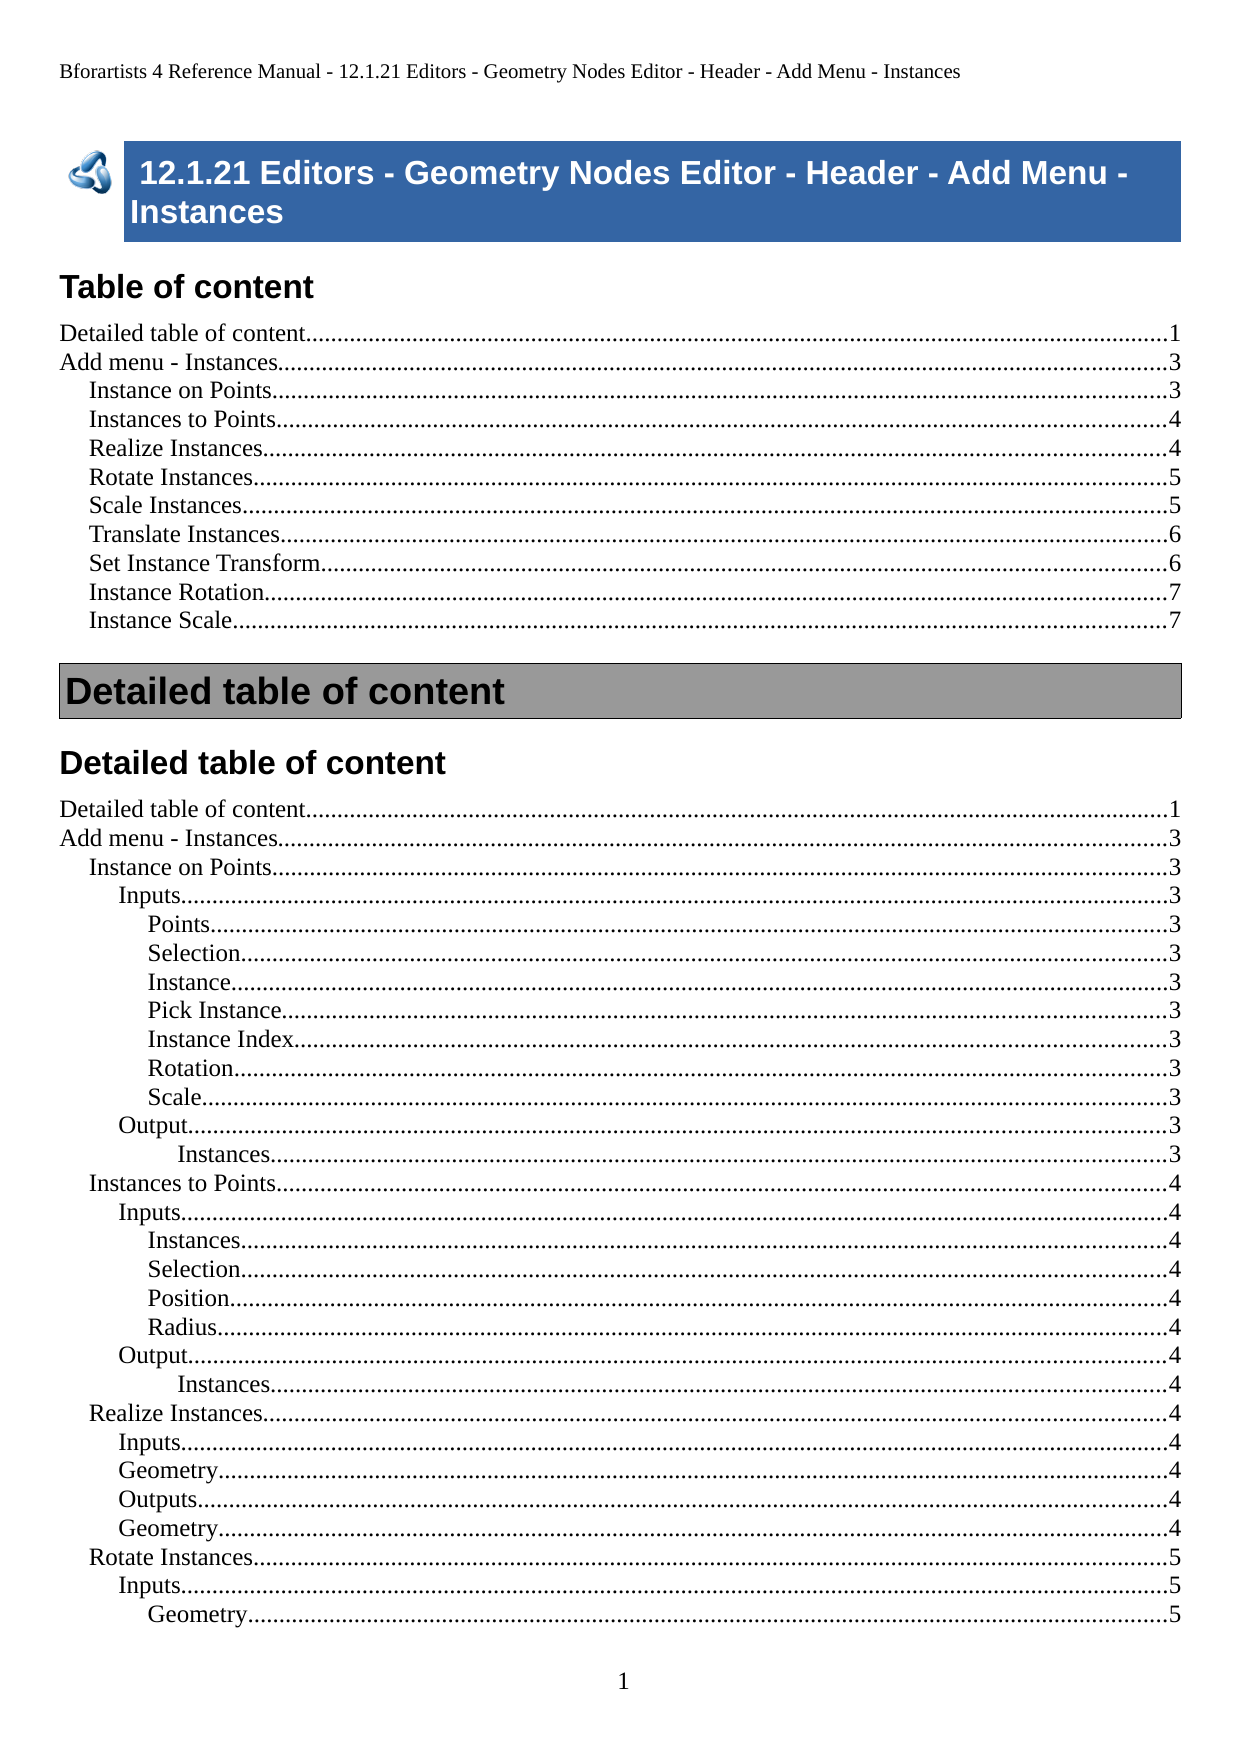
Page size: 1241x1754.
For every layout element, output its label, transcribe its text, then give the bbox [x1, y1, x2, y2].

text Inputs 4 [118, 1197, 1181, 1225]
subtitle Detailed table of content [59, 743, 1181, 782]
text Rotation 3 [147, 1053, 1181, 1082]
text Output 3 [118, 1110, 1181, 1139]
text Instance Scale 7 [88, 605, 1181, 634]
text Outputs 4 [118, 1484, 1181, 1513]
text Add menu - Instances 3 [59, 347, 1181, 375]
text Position 4 [147, 1283, 1181, 1312]
text Realize Instances 4 [88, 1398, 1181, 1427]
text Radius 4 [147, 1312, 1181, 1340]
table_header Detailed table of content [60, 664, 1181, 718]
text Instances to Points 4 [88, 1168, 1181, 1197]
text Selection 3 [147, 938, 1181, 967]
text Instance on Points 3 [88, 375, 1181, 404]
text Instances 3 [177, 1139, 1181, 1168]
text Realize Instances 4 [88, 433, 1181, 462]
text Instance Index 3 [147, 1024, 1181, 1053]
subtitle Table of content [59, 267, 1181, 305]
table_header [59, 141, 124, 242]
picture [65, 147, 114, 197]
text Geometry 4 [118, 1513, 1181, 1542]
text Detailed table of content 1 [59, 318, 1181, 347]
text Add menu - Instances 3 [59, 823, 1181, 852]
text Scale 3 [147, 1082, 1181, 1110]
text Output 4 [118, 1340, 1181, 1369]
text Rotate Instances 5 [88, 1542, 1181, 1570]
text Selection 4 [147, 1254, 1181, 1283]
text Scale Instances 5 [88, 490, 1181, 519]
text Set Instance Transform 6 [88, 548, 1181, 577]
text Translate Instances 6 [88, 519, 1181, 548]
text Instance 3 [147, 967, 1181, 995]
text Instances 4 [147, 1225, 1181, 1254]
text Instances 4 [177, 1369, 1181, 1398]
text Rotate Instances 5 [88, 462, 1181, 490]
text Inputs 3 [118, 880, 1181, 909]
text Inputs 5 [118, 1570, 1181, 1599]
text Inputs 4 [118, 1427, 1181, 1455]
text Geometry 4 [118, 1455, 1181, 1484]
text Instance Rotation 7 [88, 577, 1181, 605]
table_header 12.1.21 Editors - Geometry Nodes Editor - Header - Add Menu - Instances [124, 141, 1181, 242]
text Points 3 [147, 909, 1181, 938]
text Geometry 5 [147, 1599, 1181, 1628]
text Pick Instance 3 [147, 995, 1181, 1024]
text Instance on Points 3 [88, 852, 1181, 880]
text Instances to Points 4 [88, 404, 1181, 433]
text Detailed table of content 1 [59, 794, 1181, 823]
